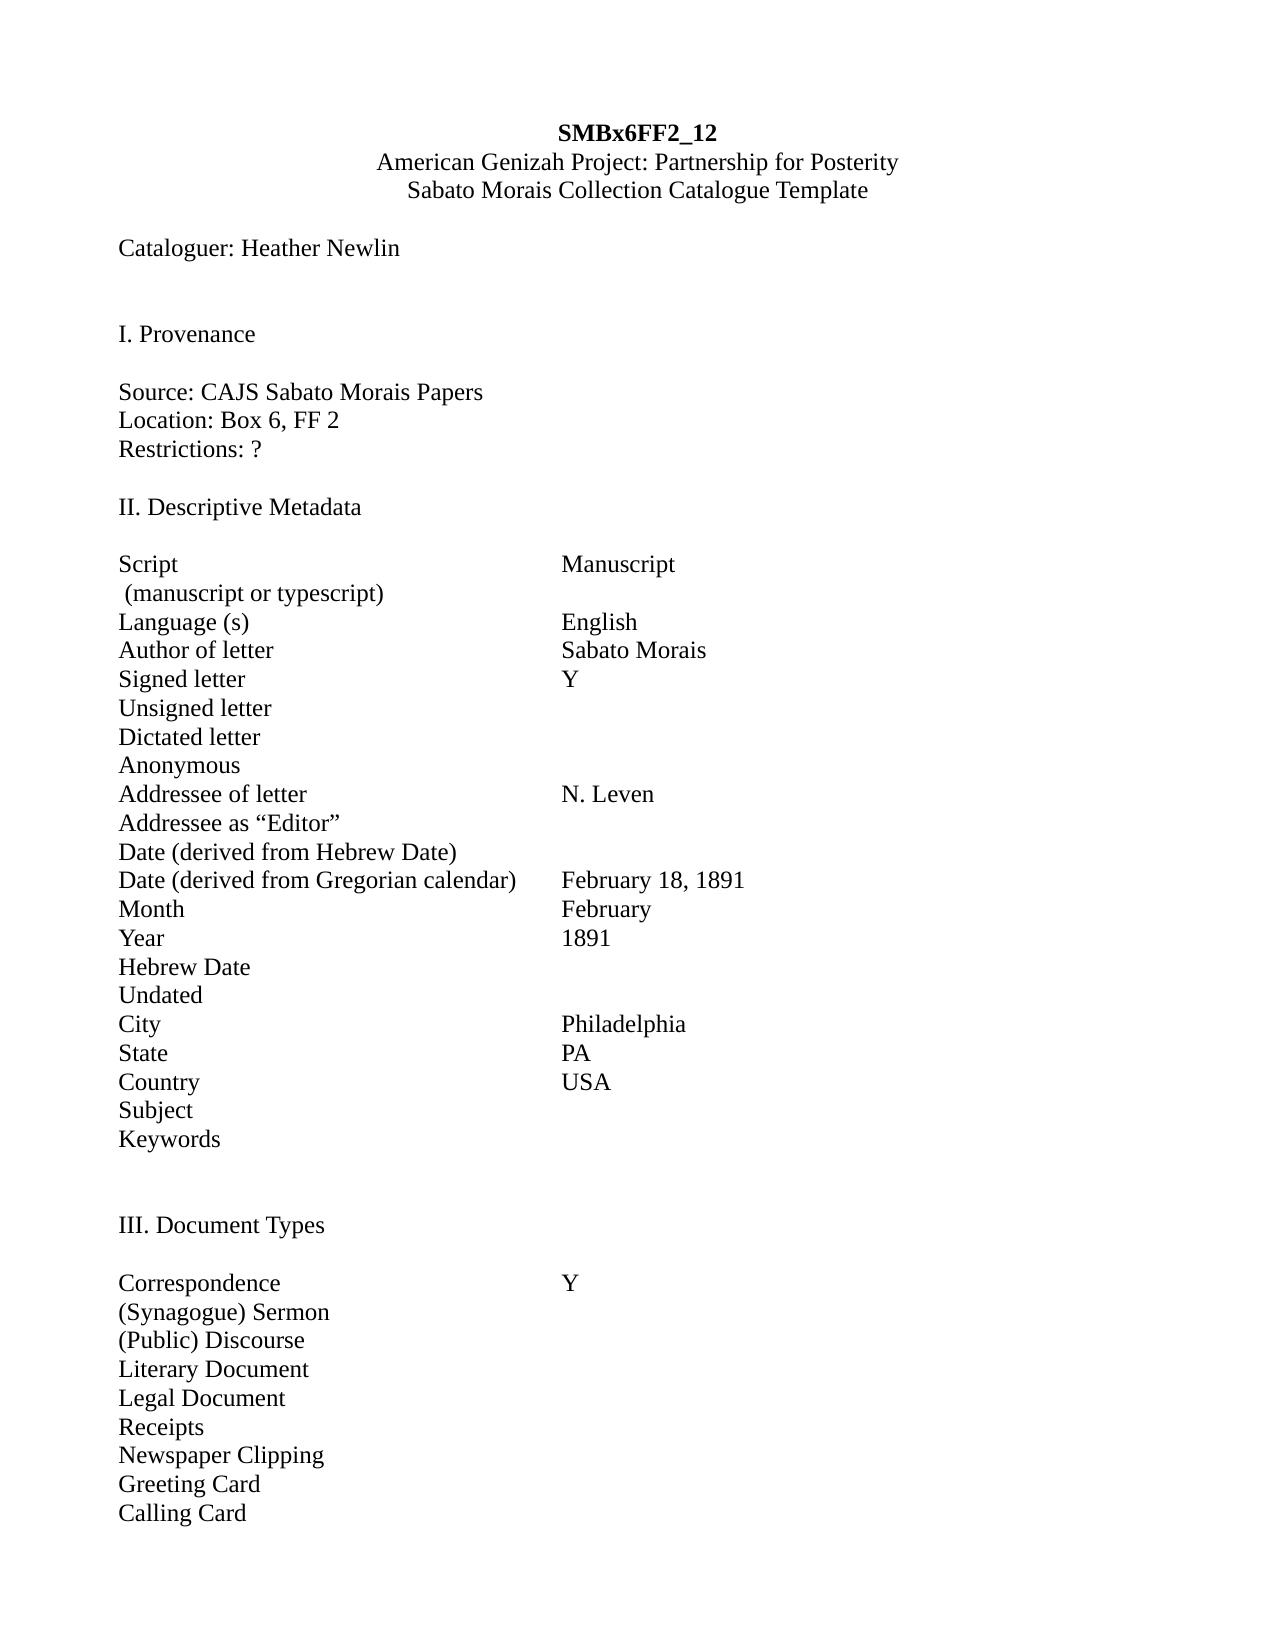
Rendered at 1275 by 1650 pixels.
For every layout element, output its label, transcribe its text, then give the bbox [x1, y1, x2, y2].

text I. Provenance [118, 319, 1157, 348]
text Year 1891 [118, 923, 1157, 952]
text Language (s) English [118, 607, 1157, 636]
text Receipts [118, 1412, 1157, 1441]
text Addressee of letter N. Leven [118, 779, 1157, 808]
text III. Document Types [118, 1211, 1157, 1239]
text II. Descriptive Metadata [118, 492, 1157, 521]
text Correspondence Y [118, 1268, 1157, 1297]
text Location: Box 6, FF 2 [118, 406, 1157, 434]
text Legal Document [118, 1383, 1157, 1412]
text Date (derived from Gregorian calendar) February 18, 1891 [118, 866, 1157, 894]
text Addressee as “Editor” [118, 808, 1157, 837]
text Unsigned letter [118, 693, 1157, 722]
text Cataloguer: Heather Newlin [118, 233, 1157, 262]
text Greeting Card [118, 1469, 1157, 1498]
text State PA [118, 1038, 1157, 1067]
text Restrictions: ? [118, 434, 1157, 463]
text Author of letter Sabato Morais [118, 636, 1157, 664]
text Country USA [118, 1067, 1157, 1096]
text Dictated letter [118, 722, 1157, 751]
text Anonymous [118, 751, 1157, 779]
text American Genizah Project: Partnership for Posterity [118, 147, 1157, 176]
text (Synagogue) Sermon [118, 1297, 1157, 1326]
text Sabato Morais Collection Catalogue Template [118, 176, 1157, 204]
text City Philadelphia [118, 1009, 1157, 1038]
text SMBx6FF2_12 [118, 118, 1157, 147]
text Source: CAJS Sabato Morais Papers [118, 377, 1157, 406]
text Date (derived from Hebrew Date) [118, 837, 1157, 866]
text Hebrew Date [118, 952, 1157, 981]
text Month February [118, 894, 1157, 923]
text Calling Card [118, 1498, 1157, 1527]
text Literary Document [118, 1354, 1157, 1383]
text (manuscript or typescript) [118, 578, 1157, 607]
text Script Manuscript [118, 549, 1157, 578]
text Keywords [118, 1124, 1157, 1153]
text (Public) Discourse [118, 1326, 1157, 1354]
text Subject [118, 1096, 1157, 1124]
text Signed letter Y [118, 664, 1157, 693]
text Newspaper Clipping [118, 1441, 1157, 1469]
text Undated [118, 981, 1157, 1009]
